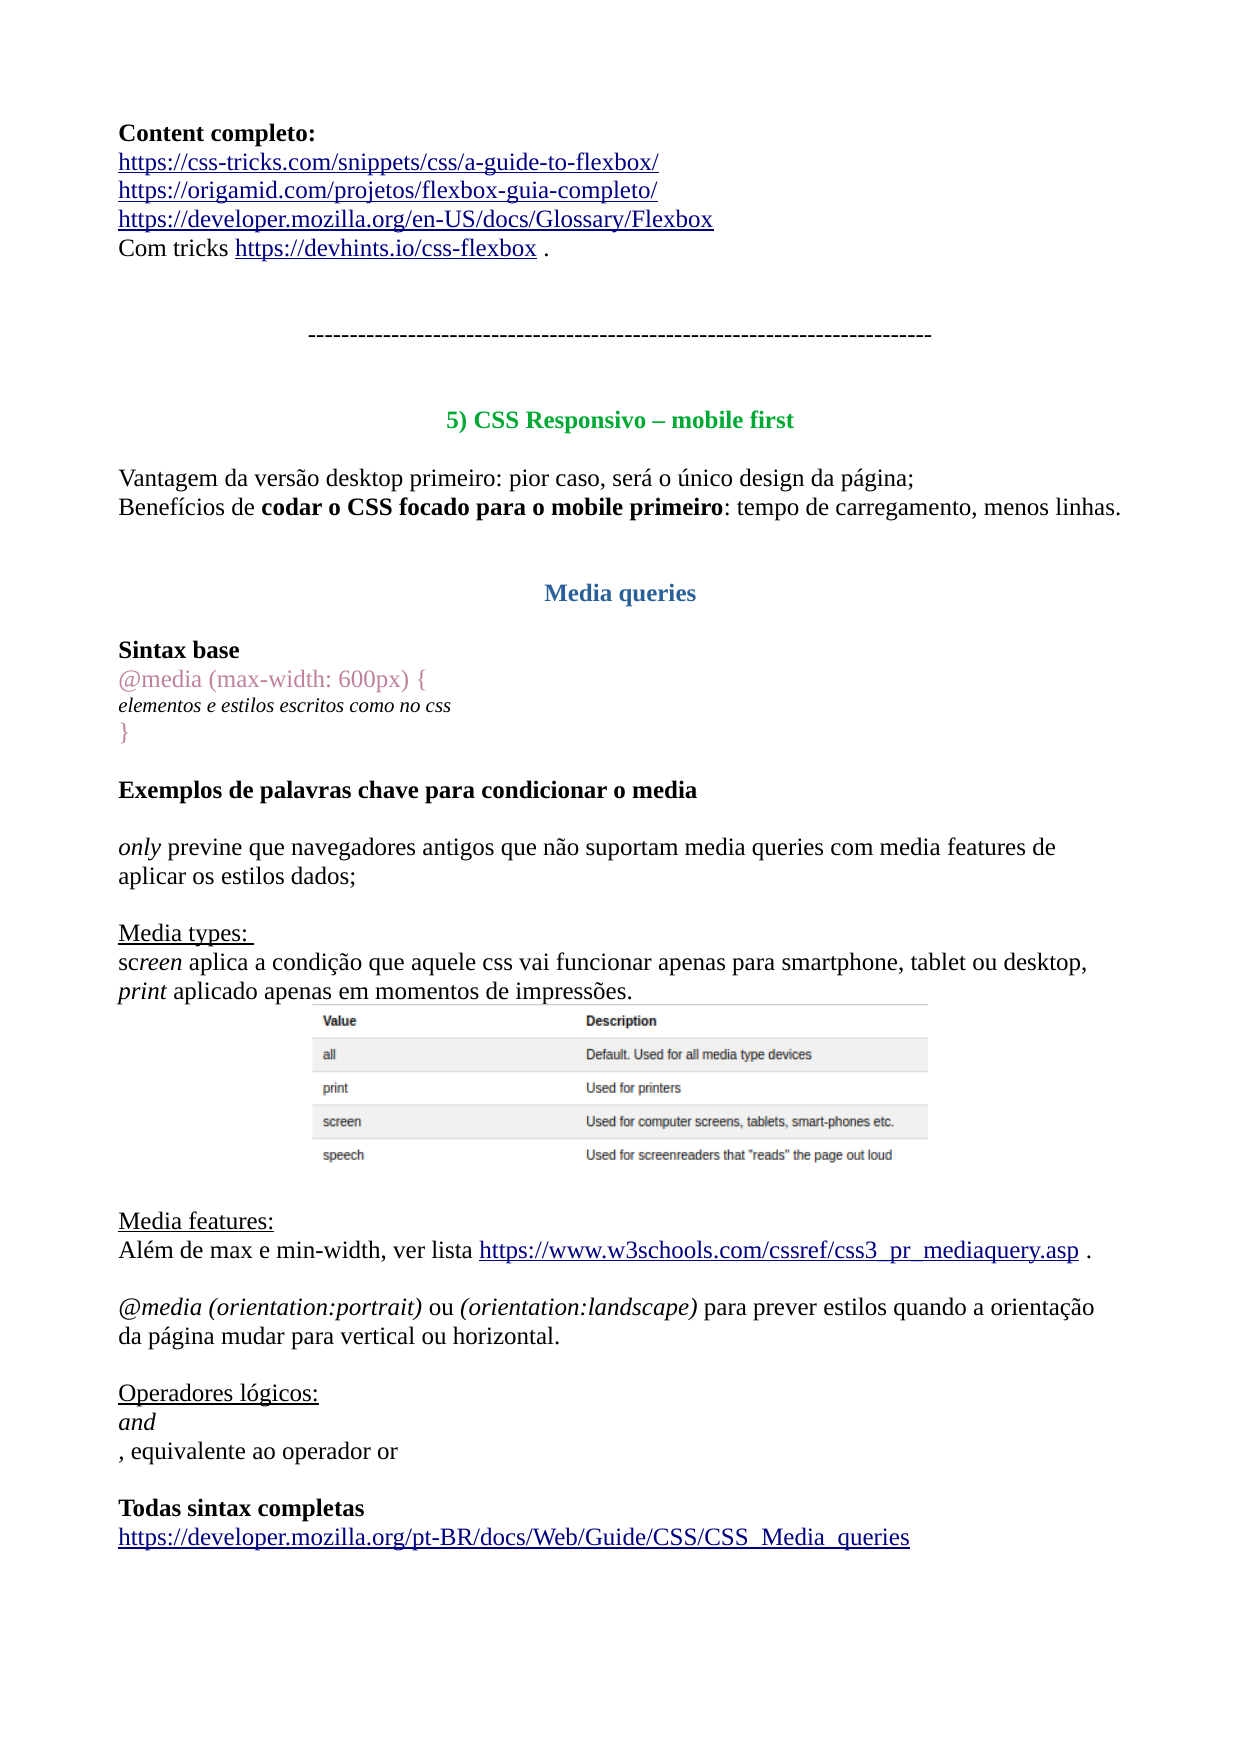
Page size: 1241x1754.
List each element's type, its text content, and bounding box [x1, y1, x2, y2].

text Com tricks https://devhints.io/css-flexbox . [118, 233, 1122, 262]
text @media (orientation:portrait) ou (orientation:landscape) para prever estilos quando a orientação da página mudar para vertical ou horizontal. [118, 1292, 1122, 1350]
text } [118, 717, 1122, 746]
text Media features: [118, 1206, 1122, 1235]
text Além de max e min-width, ver lista https://www.w3schools.com/cssref/css3_pr_mediaquery.asp . [118, 1235, 1122, 1263]
text Vantagem da versão desktop primeiro: pior caso, será o único design da página; [118, 463, 1122, 492]
text 5) CSS Responsivo – mobile first [118, 406, 1122, 434]
text Exemplos de palavras chave para condicionar o media [118, 775, 1122, 803]
text https://developer.mozilla.org/en-US/docs/Glossary/Flexbox [118, 204, 1122, 233]
text https://css-tricks.com/snippets/css/a-guide-to-flexbox/ [118, 147, 1122, 176]
text Content completo: [118, 118, 1122, 147]
text Todas sintax completas https://developer.mozilla.org/pt-BR/docs/Web/Guide/CSS/CSS_Media_queries [118, 1493, 1122, 1551]
text --------------------------------------------------------------------------- [118, 319, 1122, 348]
text Media types: [118, 918, 1122, 947]
text https://origamid.com/projetos/flexbox-guia-completo/ [118, 176, 1122, 204]
text only previne que navegadores antigos que não suportam media queries com media features de aplicar os estilos dados; [118, 832, 1122, 890]
text elementos e estilos escritos como no css [118, 693, 1122, 717]
text , equivalente ao operador or [118, 1436, 1122, 1465]
text @media (max-width: 600px) { [118, 664, 1122, 693]
text Media queries [118, 578, 1122, 607]
text Operadores lógicos: [118, 1378, 1122, 1407]
text screen aplica a condição que aquele css vai funcionar apenas para smartphone, tablet ou desktop, print aplicado apenas em momentos de impressões. [118, 947, 1122, 1005]
text Sintax base [118, 636, 1122, 664]
picture [312, 1004, 928, 1169]
text Benefícios de codar o CSS focado para o mobile primeiro: tempo de carregamento, menos linhas. [118, 492, 1122, 521]
text and [118, 1407, 1122, 1436]
